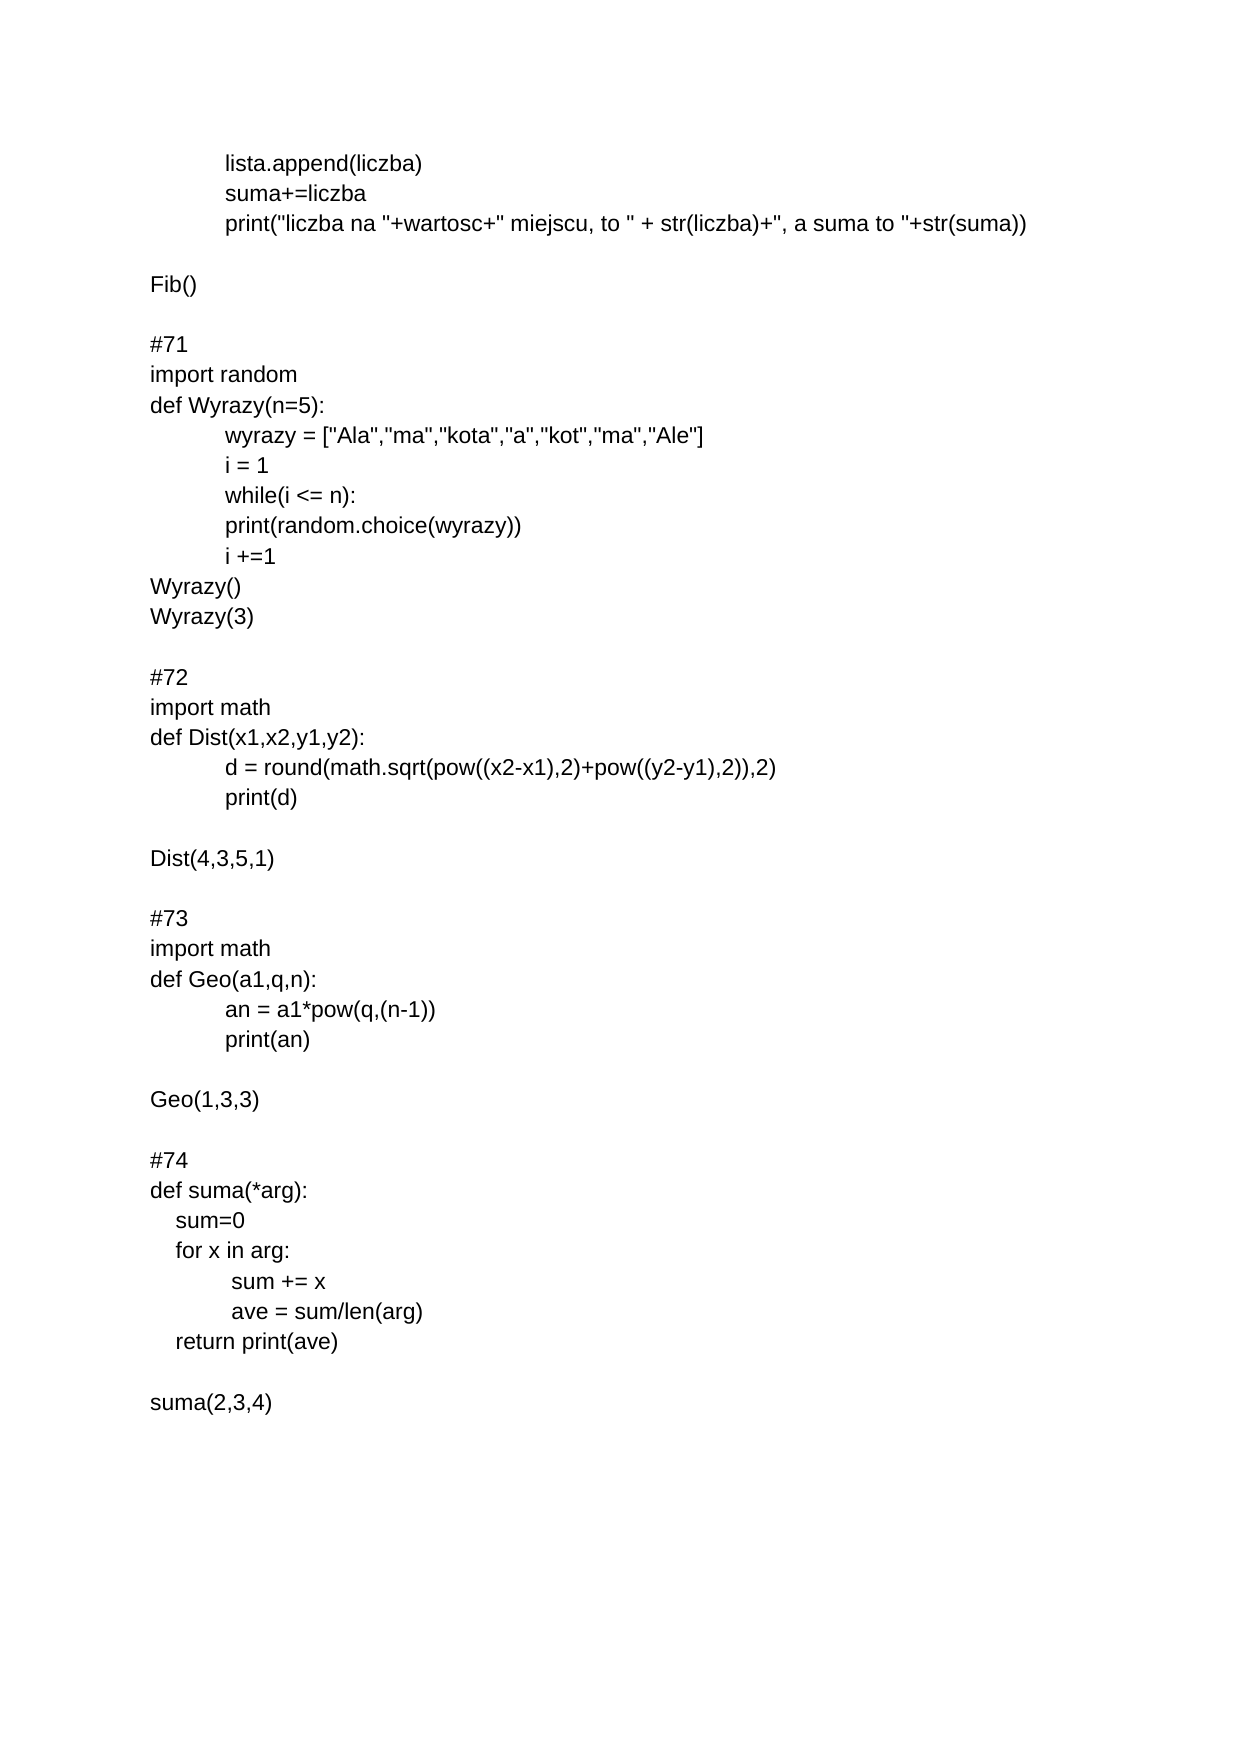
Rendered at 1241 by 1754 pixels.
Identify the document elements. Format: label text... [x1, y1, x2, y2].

text Fib() [150, 271, 1090, 297]
text #73 [150, 905, 1090, 932]
text wyrazy = ["Ala","ma","kota","a","kot","ma","Ale"] [150, 422, 1090, 448]
text ave = sum/len(arg) [150, 1298, 1090, 1324]
text print(d) [150, 784, 1090, 811]
text d = round(math.sqrt(pow((x2-x1),2)+pow((y2-y1),2)),2) [150, 754, 1090, 781]
text #72 [150, 663, 1090, 690]
text #74 [150, 1147, 1090, 1173]
text Wyrazy() [150, 573, 1090, 599]
text i +=1 [150, 543, 1090, 569]
text lista.append(liczba) [150, 150, 1090, 176]
text #71 [150, 331, 1090, 358]
text def Dist(x1,x2,y1,y2): [150, 724, 1090, 750]
text suma+=liczba [150, 180, 1090, 207]
text sum += x [150, 1268, 1090, 1294]
text Wyrazy(3) [150, 603, 1090, 629]
text print(an) [150, 1026, 1090, 1052]
text import math [150, 694, 1090, 720]
text Geo(1,3,3) [150, 1086, 1090, 1113]
text print(random.choice(wyrazy)) [150, 512, 1090, 539]
text for x in arg: [150, 1237, 1090, 1264]
text suma(2,3,4) [150, 1388, 1090, 1415]
text def suma(*arg): [150, 1177, 1090, 1203]
text return print(ave) [150, 1328, 1090, 1354]
text def Geo(a1,q,n): [150, 966, 1090, 992]
text Dist(4,3,5,1) [150, 845, 1090, 871]
text an = a1*pow(q,(n-1)) [150, 996, 1090, 1022]
text import math [150, 935, 1090, 962]
text i = 1 [150, 452, 1090, 478]
text def Wyrazy(n=5): [150, 392, 1090, 418]
text import random [150, 361, 1090, 388]
text sum=0 [150, 1207, 1090, 1234]
text print("liczba na "+wartosc+" miejscu, to " + str(liczba)+", a suma to "+str(suma)) [150, 210, 1090, 237]
text while(i <= n): [150, 482, 1090, 509]
